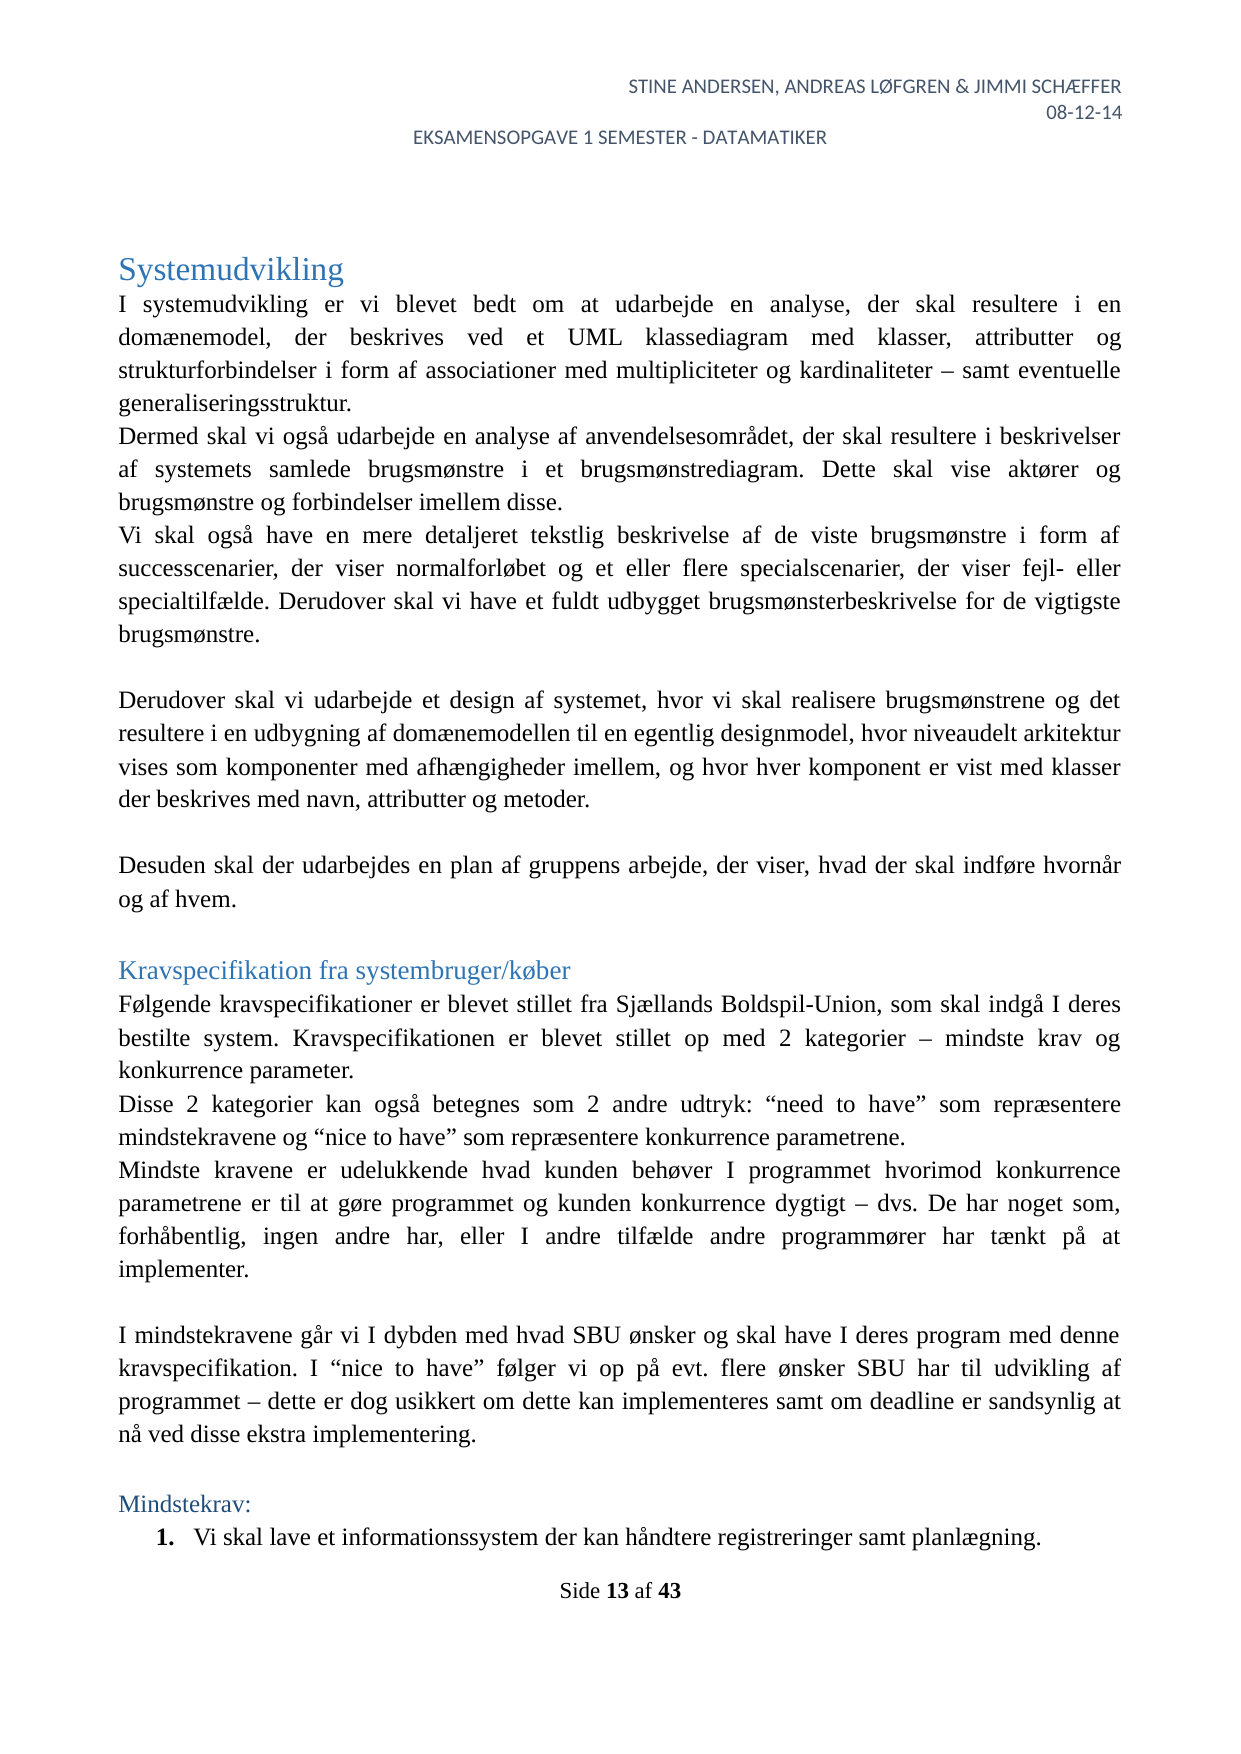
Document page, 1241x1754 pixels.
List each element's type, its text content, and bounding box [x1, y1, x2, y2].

text Vi skal også have en mere detaljeret tekstlig beskrivelse af de viste brugsmønstre i form af successcenarier, der viser normalforløbet og et eller flere specialscenarier, der viser fejl- eller specialtilfælde. Derudover skal vi have et fuldt udbygget brugsmønsterbeskrivelse for de vigtigste brugsmønstre. [118, 520, 1122, 648]
text I mindstekravene går vi I dybden med hvad SBU ønsker og skal have I deres program med denne kravspecifikation. I “nice to have” følger vi op på evt. flere ønsker SBU har til udvikling af programmet – dette er dog usikkert om dette kan implementeres samt om deadline er sandsynlig at nå ved disse ekstra implementering. [118, 1320, 1122, 1448]
text I systemudvikling er vi blevet bedt om at udarbejde en analyse, der skal resultere i en domænemodel, der beskrives ved et UML klassediagram med klasser, attributter og strukturforbindelser i form af associationer med multipliciteter og kardinaliteter – samt eventuelle generaliseringsstruktur. [118, 289, 1122, 417]
text Disse 2 kategorier kan også betegnes som 2 andre udtryk: “need to have” som repræsentere mindstekravene og “nice to have” som repræsentere konkurrence parametrene. [118, 1089, 1122, 1150]
text Derudover skal vi udarbejde et design af systemet, hvor vi skal realisere brugsmønstrene og det resultere i en udbygning af domænemodellen til en egentlig designmodel, hvor niveaudelt arkitektur vises som komponenter med afhængigheder imellem, og hvor hver komponent er vist med klasser der beskrives med navn, attributter og metoder. [118, 686, 1122, 813]
text Dermed skal vi også udarbejde en analyse af anvendelsesområdet, der skal resultere i beskrivelser af systemets samlede brugsmønstre i et brugsmønstrediagram. Dette skal vise aktører og brugsmønstre og forbindelser imellem disse. [118, 421, 1122, 516]
list Vi skal lave et informationssystem der kan håndtere registreringer samt planlægning. [156, 1522, 1122, 1551]
text Mindste kravene er udelukkende hvad kunden behøver I programmet hvorimod konkurrence parametrene er til at gøre programmet og kunden konkurrence dygtigt – dvs. De har noget som, forhåbentlig, ingen andre har, eller I andre tilfælde andre programmører har tænkt på at implementer. [118, 1155, 1122, 1282]
subtitle Mindstekrav: [118, 1489, 1122, 1518]
text Følgende kravspecifikationer er blevet stillet fra Sjællands Boldspil-Union, som skal indgå I deres bestilte system. Kravspecifikationen er blevet stillet op med 2 kategorier – mindste krav og konkurrence parameter. [118, 989, 1122, 1084]
subtitle Kravspecifikation fra systembruger/køber [118, 954, 1122, 985]
text Desuden skal der udarbejdes en plan af gruppens arbejde, der viser, hvad der skal indføre hvornår og af hvem. [118, 851, 1122, 912]
subtitle Systemudvikling [118, 249, 1122, 287]
